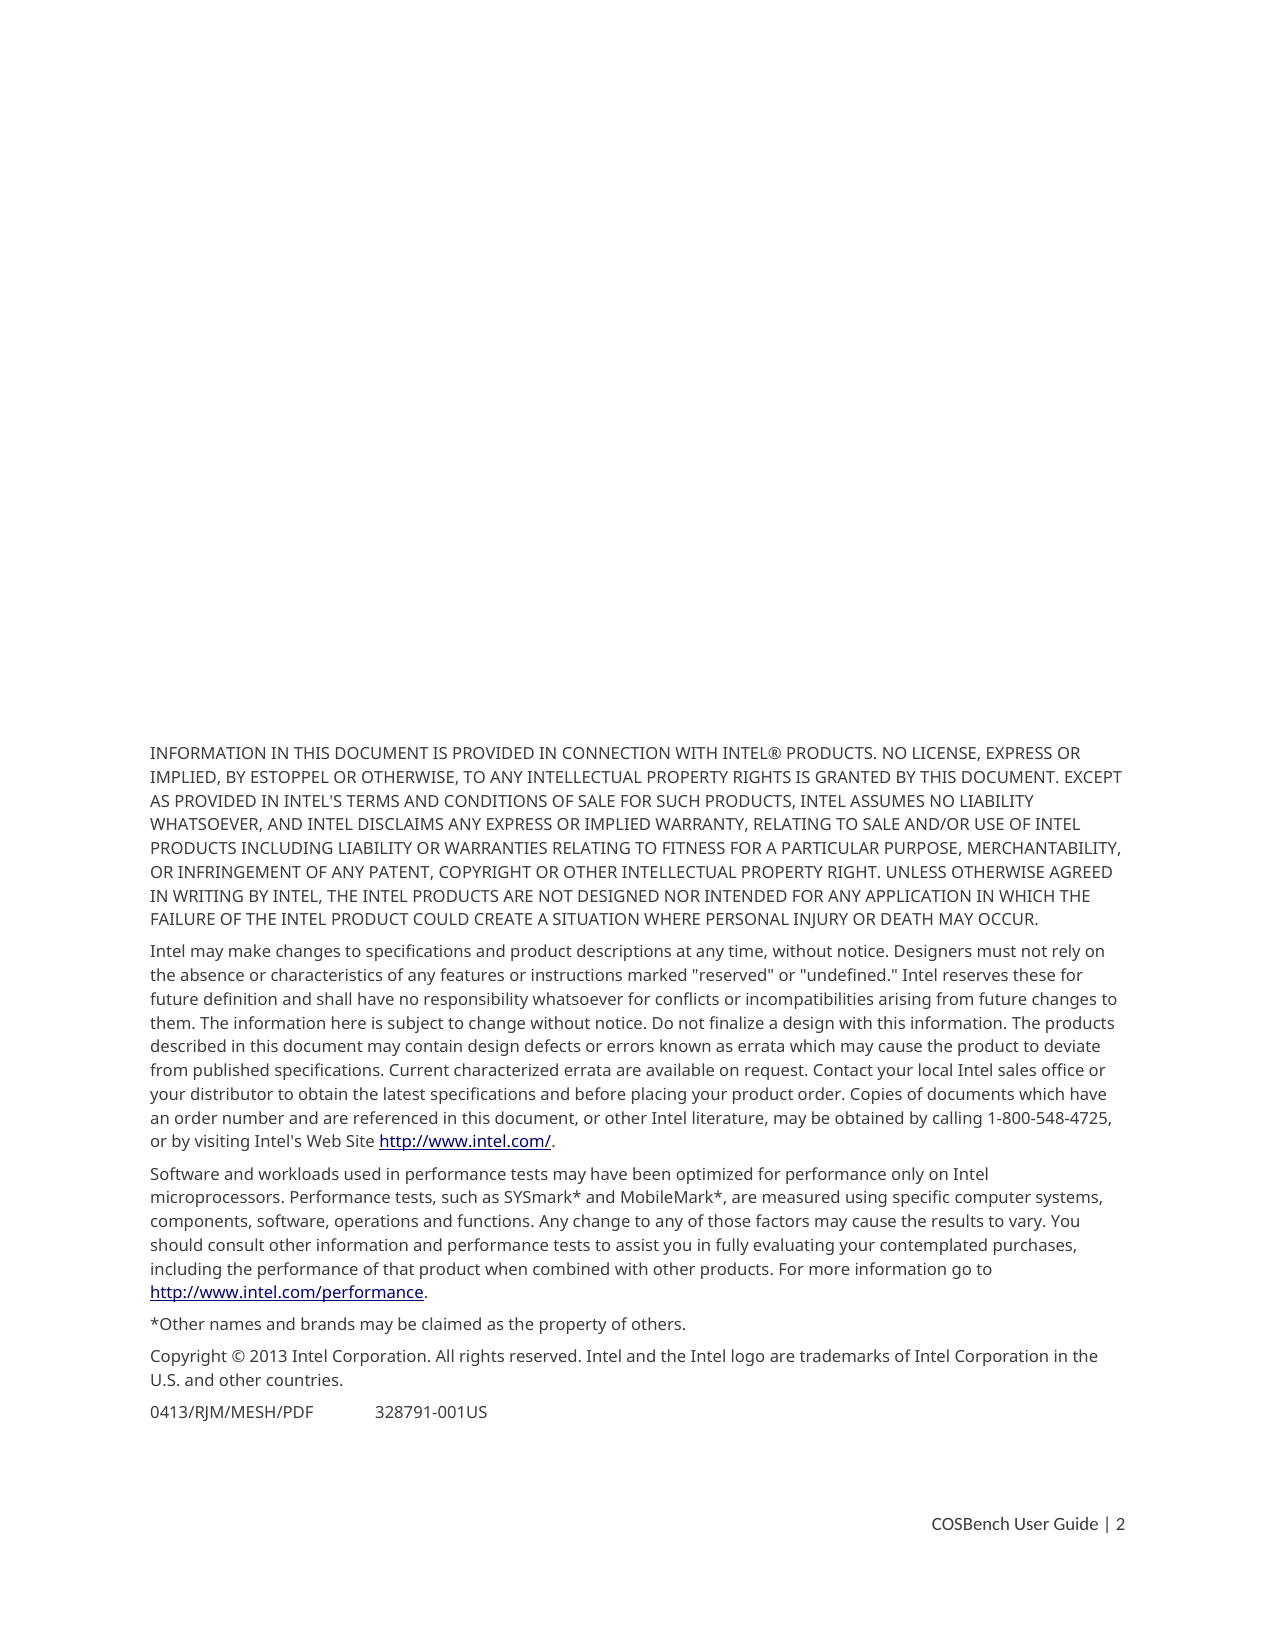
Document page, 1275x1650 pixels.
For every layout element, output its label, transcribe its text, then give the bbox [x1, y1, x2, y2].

text 0413/RJM/MESH/PDF 328791-001US [150, 1401, 1125, 1423]
text Copyright © 2013 Intel Corporation. All rights reserved. Intel and the Intel logo are trademarks of Intel Corporation in the U.S. and other countries. [150, 1345, 1125, 1391]
text Intel may make changes to specifications and product descriptions at any time, without notice. Designers must not rely on the absence or characteristics of any features or instructions marked "reserved" or "undefined." Intel reserves these for future definition and shall have no responsibility whatsoever for conflicts or incompatibilities arising from future changes to them. The information here is subject to change without notice. Do not finalize a design with this information. The products described in this document may contain design defects or errors known as errata which may cause the product to deviate from published specifications. Current characterized errata are available on request. Contact your local Intel sales office or your distributor to obtain the latest specifications and before placing your product order. Copies of documents which have an order number and are referenced in this document, or other Intel literature, may be obtained by calling 1-800-548-4725, or by visiting Intel's Web Site http://www.intel.com/. [150, 940, 1125, 1153]
text Software and workloads used in performance tests may have been optimized for performance only on Intel microprocessors. Performance tests, such as SYSmark* and MobileMark*, are measured using specific computer systems, components, software, operations and functions. Any change to any of those factors may cause the results to vary. You should consult other information and performance tests to assist you in fully evaluating your contemplated purchases, including the performance of that product when combined with other products. For more information go to http://www.intel.com/performance. [150, 1162, 1125, 1303]
text *Other names and brands may be claimed as the property of others. [150, 1313, 1125, 1336]
text INFORMATION IN THIS DOCUMENT IS PROVIDED IN CONNECTION WITH INTEL® PRODUCTS. NO LICENSE, EXPRESS OR IMPLIED, BY ESTOPPEL OR OTHERWISE, TO ANY INTELLECTUAL PROPERTY RIGHTS IS GRANTED BY THIS DOCUMENT. EXCEPT AS PROVIDED IN INTEL'S TERMS AND CONDITIONS OF SALE FOR SUCH PRODUCTS, INTEL ASSUMES NO LIABILITY WHATSOEVER, AND INTEL DISCLAIMS ANY EXPRESS OR IMPLIED WARRANTY, RELATING TO SALE AND/OR USE OF INTEL PRODUCTS INCLUDING LIABILITY OR WARRANTIES RELATING TO FITNESS FOR A PARTICULAR PURPOSE, MERCHANTABILITY, OR INFRINGEMENT OF ANY PATENT, COPYRIGHT OR OTHER INTELLECTUAL PROPERTY RIGHT. UNLESS OTHERWISE AGREED IN WRITING BY INTEL, THE INTEL PRODUCTS ARE NOT DESIGNED NOR INTENDED FOR ANY APPLICATION IN WHICH THE FAILURE OF THE INTEL PRODUCT COULD CREATE A SITUATION WHERE PERSONAL INJURY OR DEATH MAY OCCUR. [150, 742, 1125, 931]
